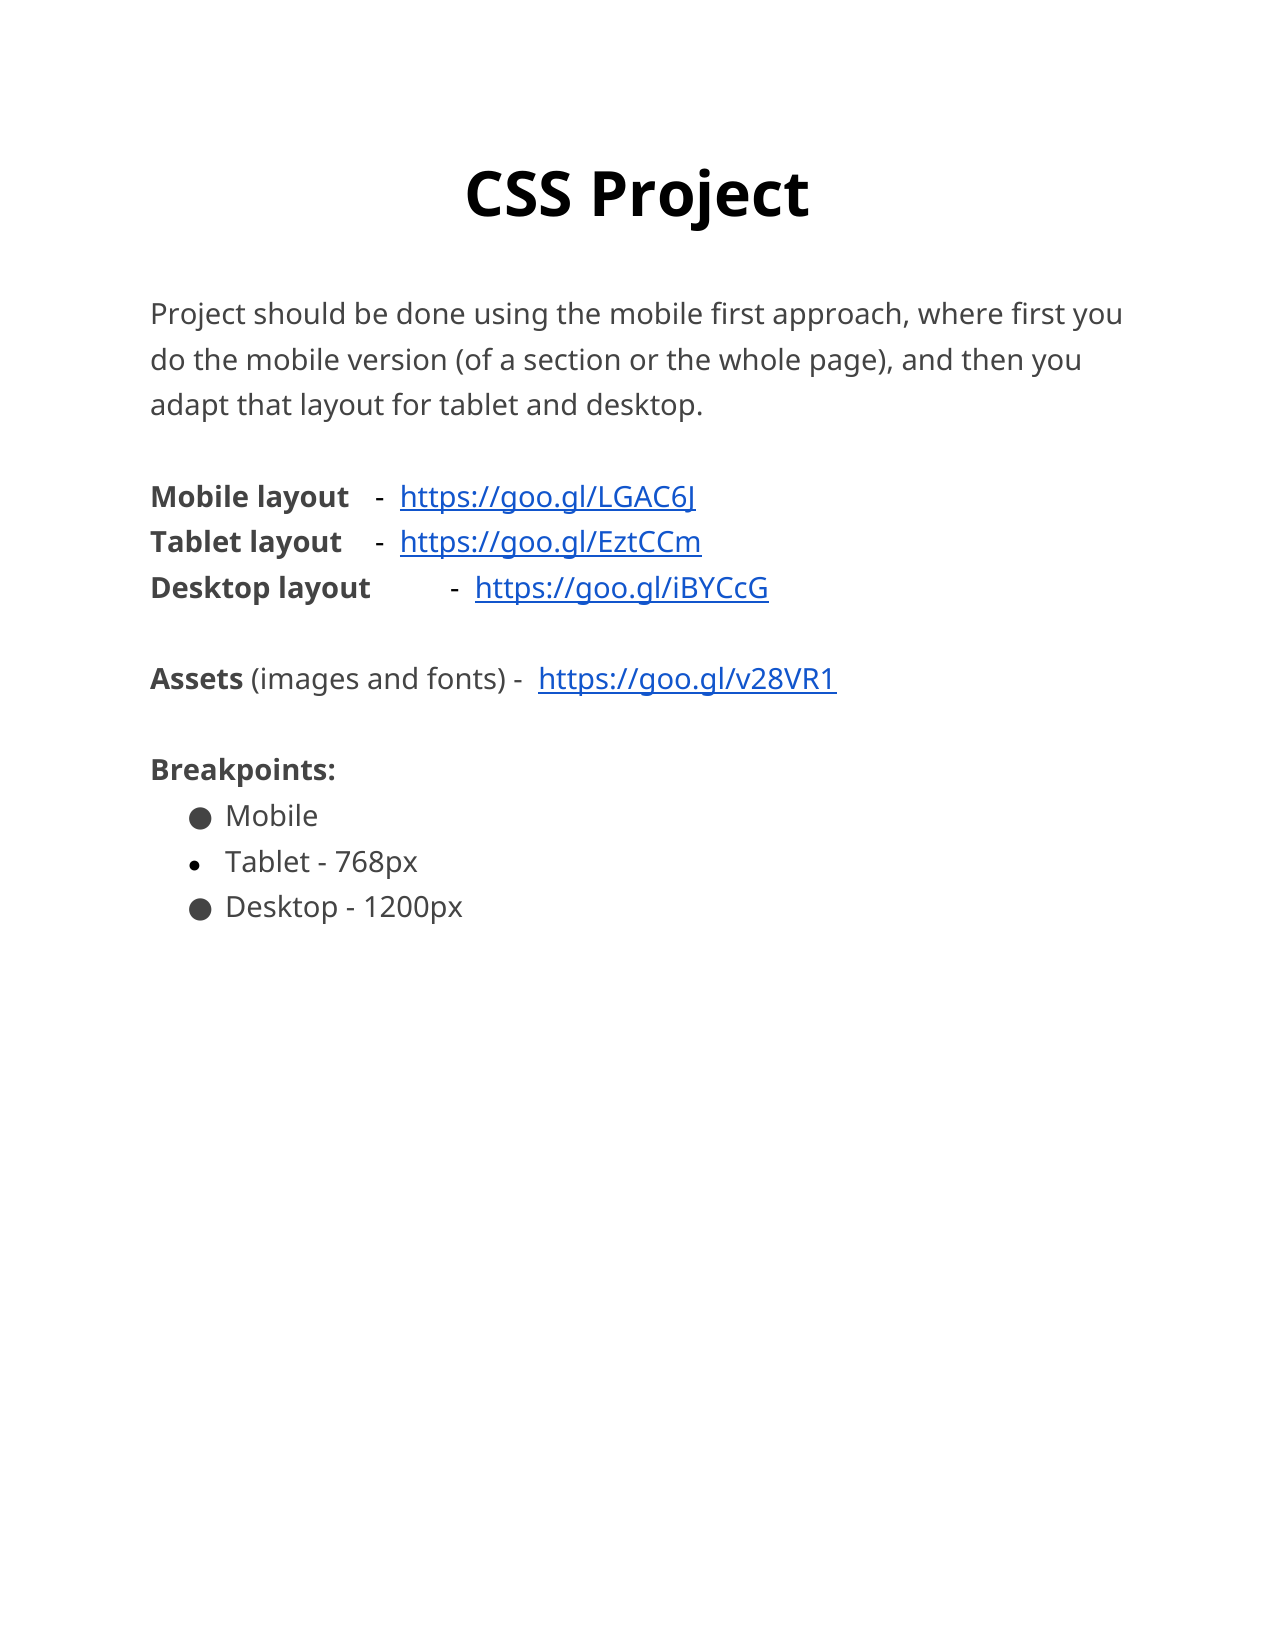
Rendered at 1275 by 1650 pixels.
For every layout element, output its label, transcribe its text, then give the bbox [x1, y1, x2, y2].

text Desktop layout - https://goo.gl/iBYCcG [150, 567, 1125, 607]
list Tablet - 768px [187, 841, 1125, 881]
text Project should be done using the mobile first approach, where first you do the mobile version (of a section or the whole page), and then you adapt that layout for tablet and desktop. [150, 293, 1125, 424]
text Mobile layout - https://goo.gl/LGAC6J [150, 476, 1125, 516]
text Breakpoints: [150, 750, 1125, 789]
text Assets (images and fonts) - https://goo.gl/v28VR1 [150, 658, 1125, 698]
text CSS Project [150, 150, 1125, 235]
list Desktop - 1200px [187, 887, 1125, 926]
text Tablet layout - https://goo.gl/EztCCm [150, 522, 1125, 561]
list Mobile [187, 795, 1125, 835]
